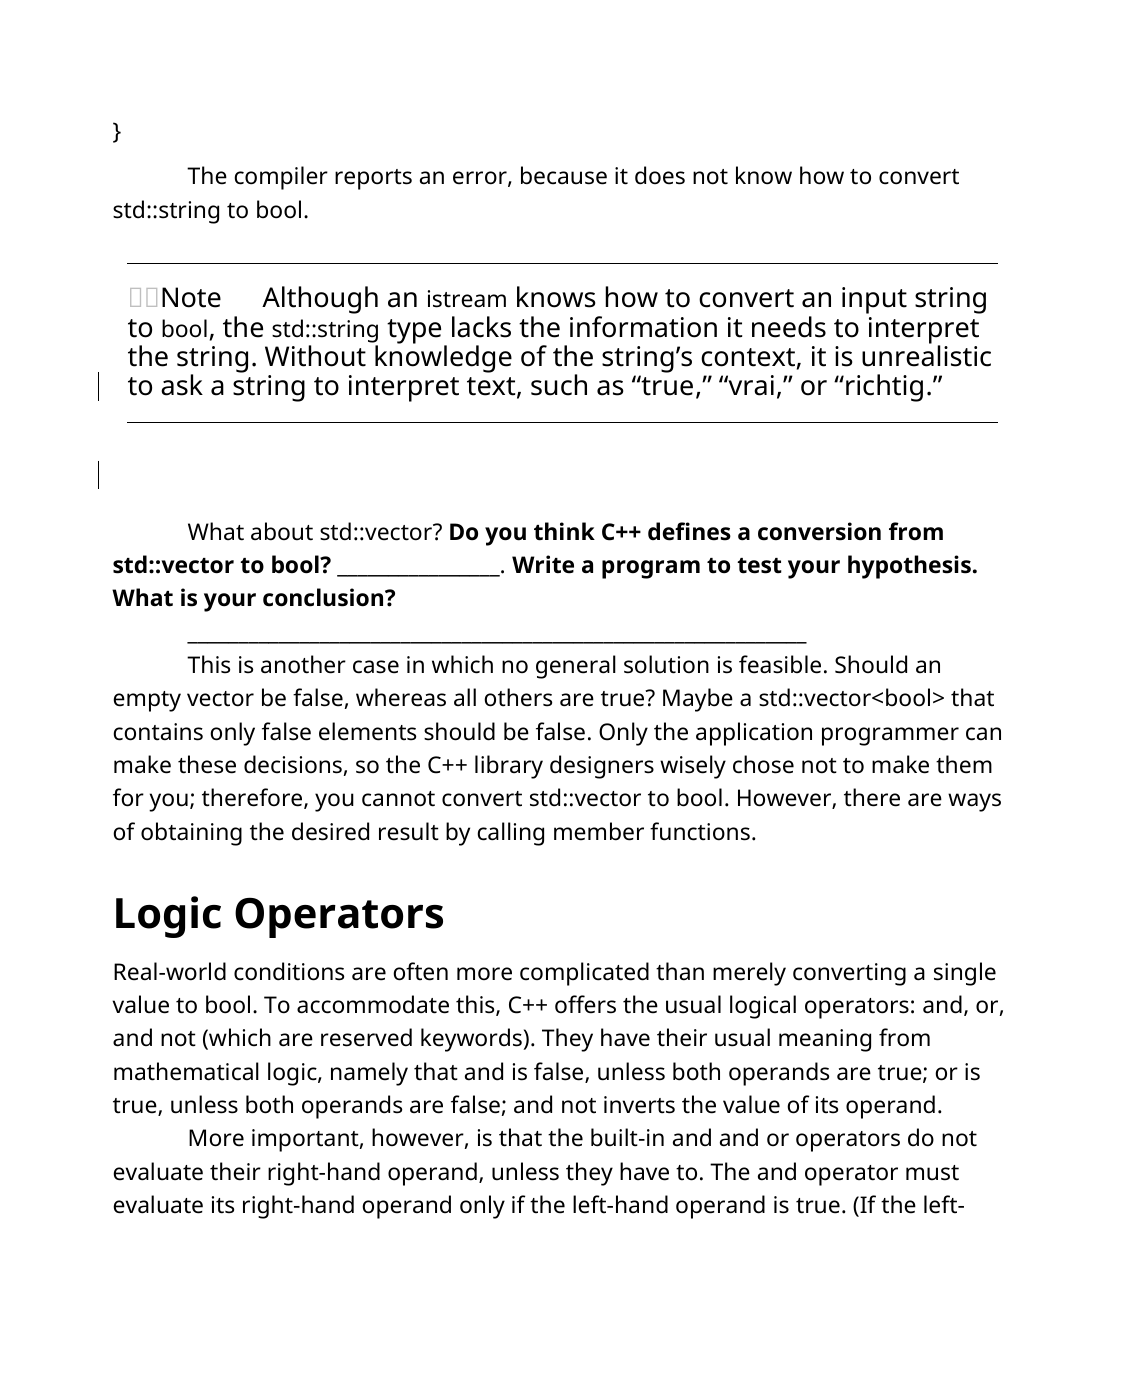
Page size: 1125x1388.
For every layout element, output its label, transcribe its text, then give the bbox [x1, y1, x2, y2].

text More important, however, is that the built-in and and or operators do not evaluate their right-hand operand, unless they have to. The and operator must evaluate its right-hand operand only if the left-hand operand is true. (If the left- [112, 1120, 1012, 1220]
text _____________________________________________________________ [112, 613, 1012, 647]
text What about std::vector? Do you think C++ defines a conversion from std::vector to bool? ________________. Write a program to test your hypothesis. What is your conclusion? [112, 513, 1012, 613]
text The compiler reports an error, because it does not know how to convert std::string to bool. [112, 158, 1012, 225]
subtitle Logic Operators [112, 884, 1012, 941]
text } [112, 115, 1012, 146]
text Note Although an istream knows how to convert an input string to bool, the std::string type lacks the information it needs to interpret the string. Without knowledge of the string’s context, it is unrealistic to ask a string to interpret text, such as “true,” “vrai,” or “richtig.” [127, 264, 998, 422]
text Real-world conditions are often more complicated than merely converting a single value to bool. To accommodate this, C++ offers the usual logical operators: and, or, and not (which are reserved keywords). They have their usual meaning from mathematical logic, namely that and is false, unless both operands are true; or is true, unless both operands are false; and not inverts the value of its operand. [112, 954, 1012, 1120]
text This is another case in which no general solution is feasible. Should an empty vector be false, whereas all others are true? Maybe a std::vector<bool> that contains only false elements should be false. Only the application programmer can make these decisions, so the C++ library designers wisely chose not to make them for you; therefore, you cannot convert std::vector to bool. However, there are ways of obtaining the desired result by calling member functions. [112, 647, 1012, 847]
text [112, 423, 1012, 488]
